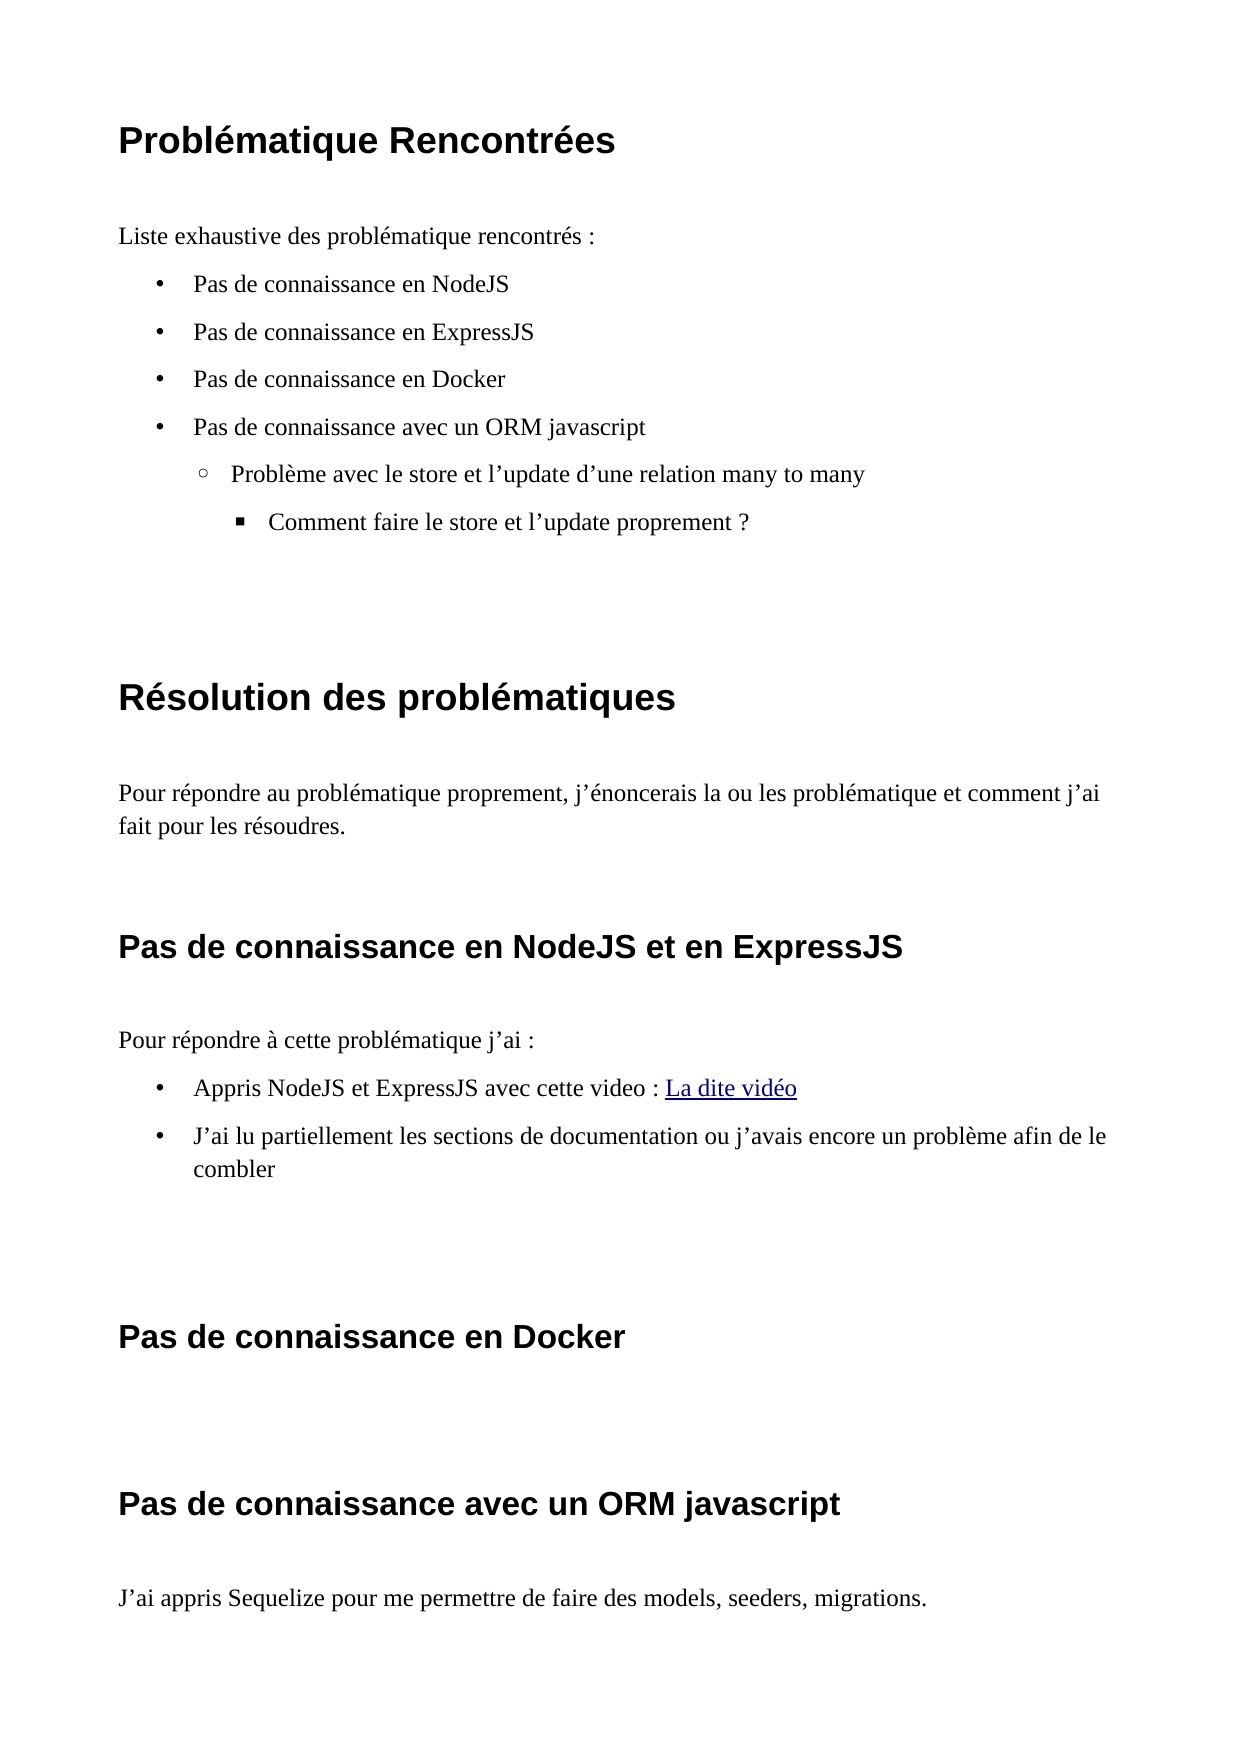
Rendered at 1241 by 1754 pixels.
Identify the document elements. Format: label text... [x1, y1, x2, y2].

list J’ai lu partiellement les sections de documentation ou j’avais encore un problème afin de le combler [156, 1121, 1122, 1183]
subtitle Pas de connaissance en NodeJS et en ExpressJS [118, 927, 1122, 966]
text J’ai appris Sequelize pour me permettre de faire des models, seeders, migrations. [118, 1583, 1122, 1612]
subtitle Pas de connaissance en Docker [118, 1317, 1122, 1356]
list Appris NodeJS et ExpressJS avec cette video : La dite vidéo [156, 1073, 1122, 1102]
text Pour répondre à cette problématique j’ai : [118, 1026, 1122, 1054]
subtitle Résolution des problématiques [118, 675, 1122, 718]
list Comment faire le store et l’update proprement ? [231, 507, 1122, 536]
subtitle Problématique Rencontrées [118, 118, 1122, 161]
subtitle Pas de connaissance avec un ORM javascript [118, 1484, 1122, 1523]
list Pas de connaissance en ExpressJS [156, 317, 1122, 345]
text Pour répondre au problématique proprement, j’énoncerais la ou les problématique et comment j’ai fait pour les résoudres. [118, 778, 1122, 840]
list Problème avec le store et l’update d’une relation many to many [193, 459, 1122, 488]
list Pas de connaissance en NodeJS [156, 269, 1122, 298]
text Liste exhaustive des problématique rencontrés : [118, 221, 1122, 250]
list Pas de connaissance avec un ORM javascript [156, 412, 1122, 441]
list Pas de connaissance en Docker [156, 364, 1122, 393]
